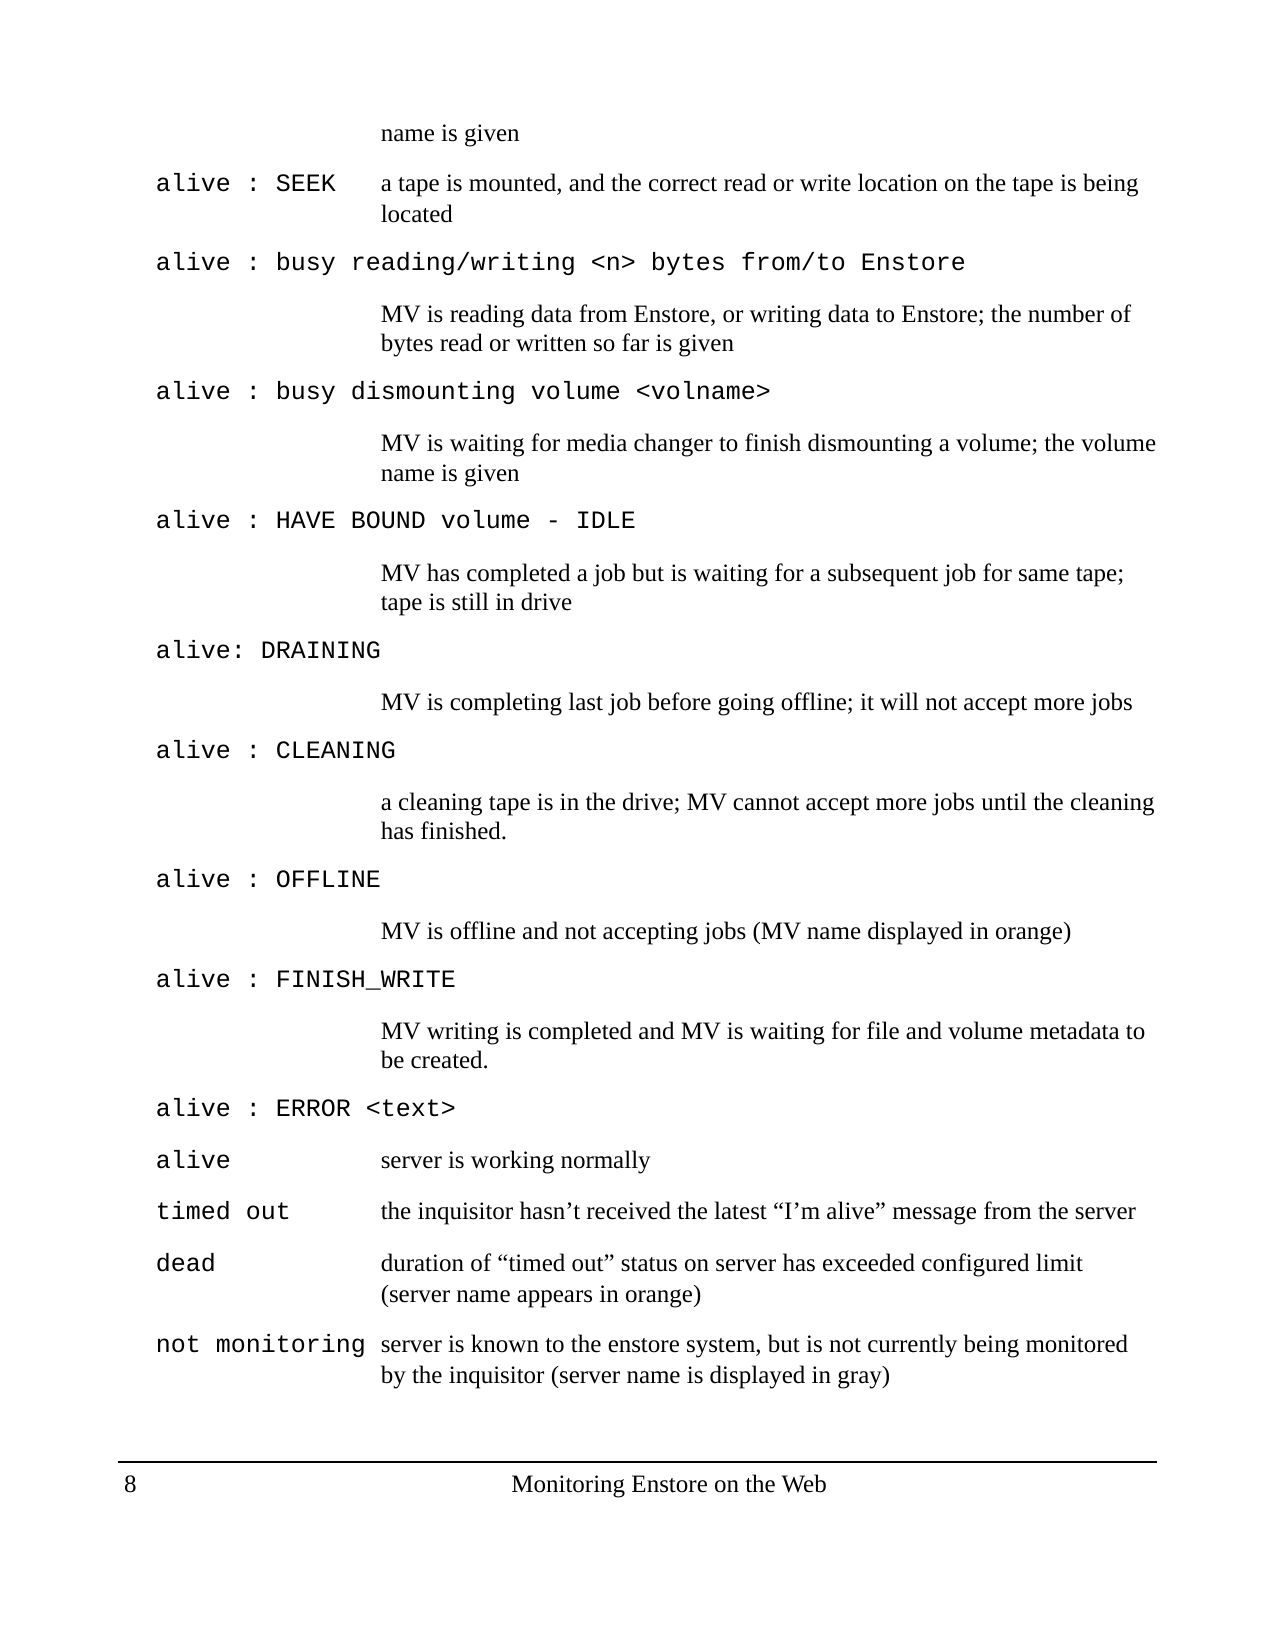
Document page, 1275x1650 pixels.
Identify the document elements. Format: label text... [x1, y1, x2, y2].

list MV writing is completed and MV is waiting for file and volume metadata to be created. [156, 1016, 1157, 1074]
list alive server is working normally [156, 1145, 1157, 1176]
list MV is waiting for media changer to finish dismounting a volume; the volume name is given [156, 428, 1157, 486]
list alive : FINISH_WRITE [156, 966, 1157, 995]
list not monitoring server is known to the enstore system, but is not currently being monitored by the inquisitor (server name is displayed in gray) [156, 1329, 1157, 1389]
list MV has completed a job but is waiting for a subsequent job for same tape; tape is still in drive [156, 557, 1157, 616]
list a cleaning tape is in the drive; MV cannot accept more jobs until the cleaning has finished. [156, 786, 1157, 845]
list alive : busy reading/writing <n> bytes from/to Enstore [156, 249, 1157, 278]
list timed out the inquisitor hasn’t received the latest “I’m alive” message from the server (we can infer that the server is not working?) [156, 1196, 1157, 1227]
list alive : ERROR <text> [156, 1095, 1157, 1124]
list alive : SEEK a tape is mounted, and the correct read or write location on the tape is being located [156, 168, 1157, 228]
list alive : busy dismounting volume <volname> [156, 378, 1157, 407]
list alive : OFFLINE [156, 866, 1157, 895]
list alive: DRAINING [156, 636, 1157, 666]
list MV is reading data from Enstore, or writing data to Enstore; the number of bytes read or written so far is given [156, 299, 1157, 357]
list MV is completing last job before going offline; it will not accept more jobs [156, 686, 1157, 716]
list MV is offline and not accepting jobs (MV name displayed in orange) [156, 916, 1157, 945]
list alive : CLEANING [156, 736, 1157, 766]
list alive : HAVE BOUND volume - IDLE [156, 507, 1157, 536]
list dead duration of “timed out” status on server has exceeded configured limit (server name appears in orange) [156, 1248, 1157, 1308]
list name is given [156, 118, 1157, 147]
